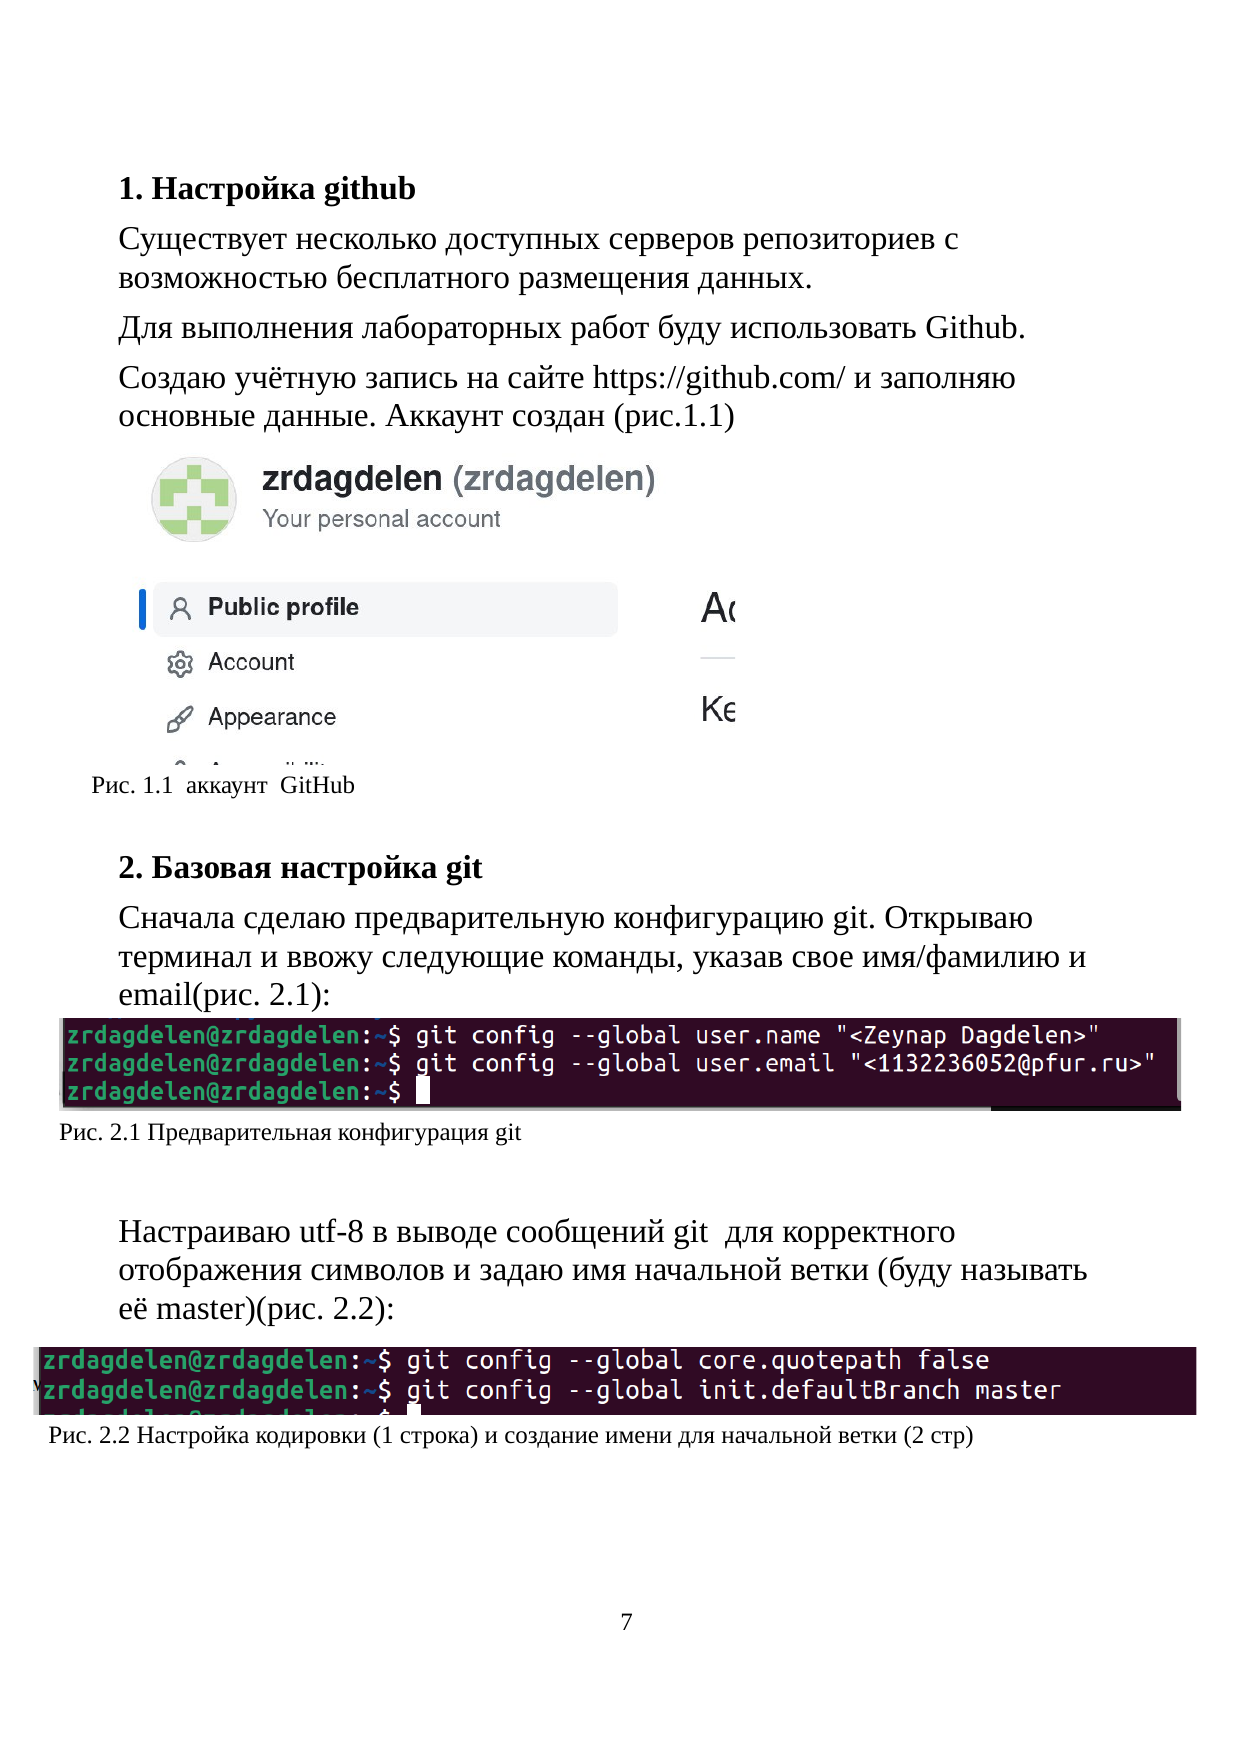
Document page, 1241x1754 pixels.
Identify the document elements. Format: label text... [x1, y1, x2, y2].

text 1. Настройка github [118, 168, 1122, 207]
text Существует несколько доступных серверов репозиториев с возможностью бесплатного размещения данных. [118, 218, 1122, 295]
text 2. Базовая настройка git [118, 847, 1122, 886]
text Настраиваю utf-8 в выводе сообщений git для корректного отображения символов и задаю имя начальной ветки (буду называть её master)(рис. 2.2): [118, 1211, 1122, 1326]
picture [59, 1018, 1182, 1111]
picture [91, 440, 736, 765]
picture [33, 1347, 1197, 1415]
text Сначала сделаю предварительную конфигурацию git. Открываю терминал и ввожу следующие команды, указав свое имя/фамилию и email(рис. 2.1): [118, 898, 1122, 1013]
text Создаю учётную запись на сайте https://github.com/ и заполняю основные данные. Аккаунт создан (рис.1.1) [118, 357, 1122, 434]
text Для выполнения лабораторных работ буду использовать Github. [118, 307, 1122, 345]
